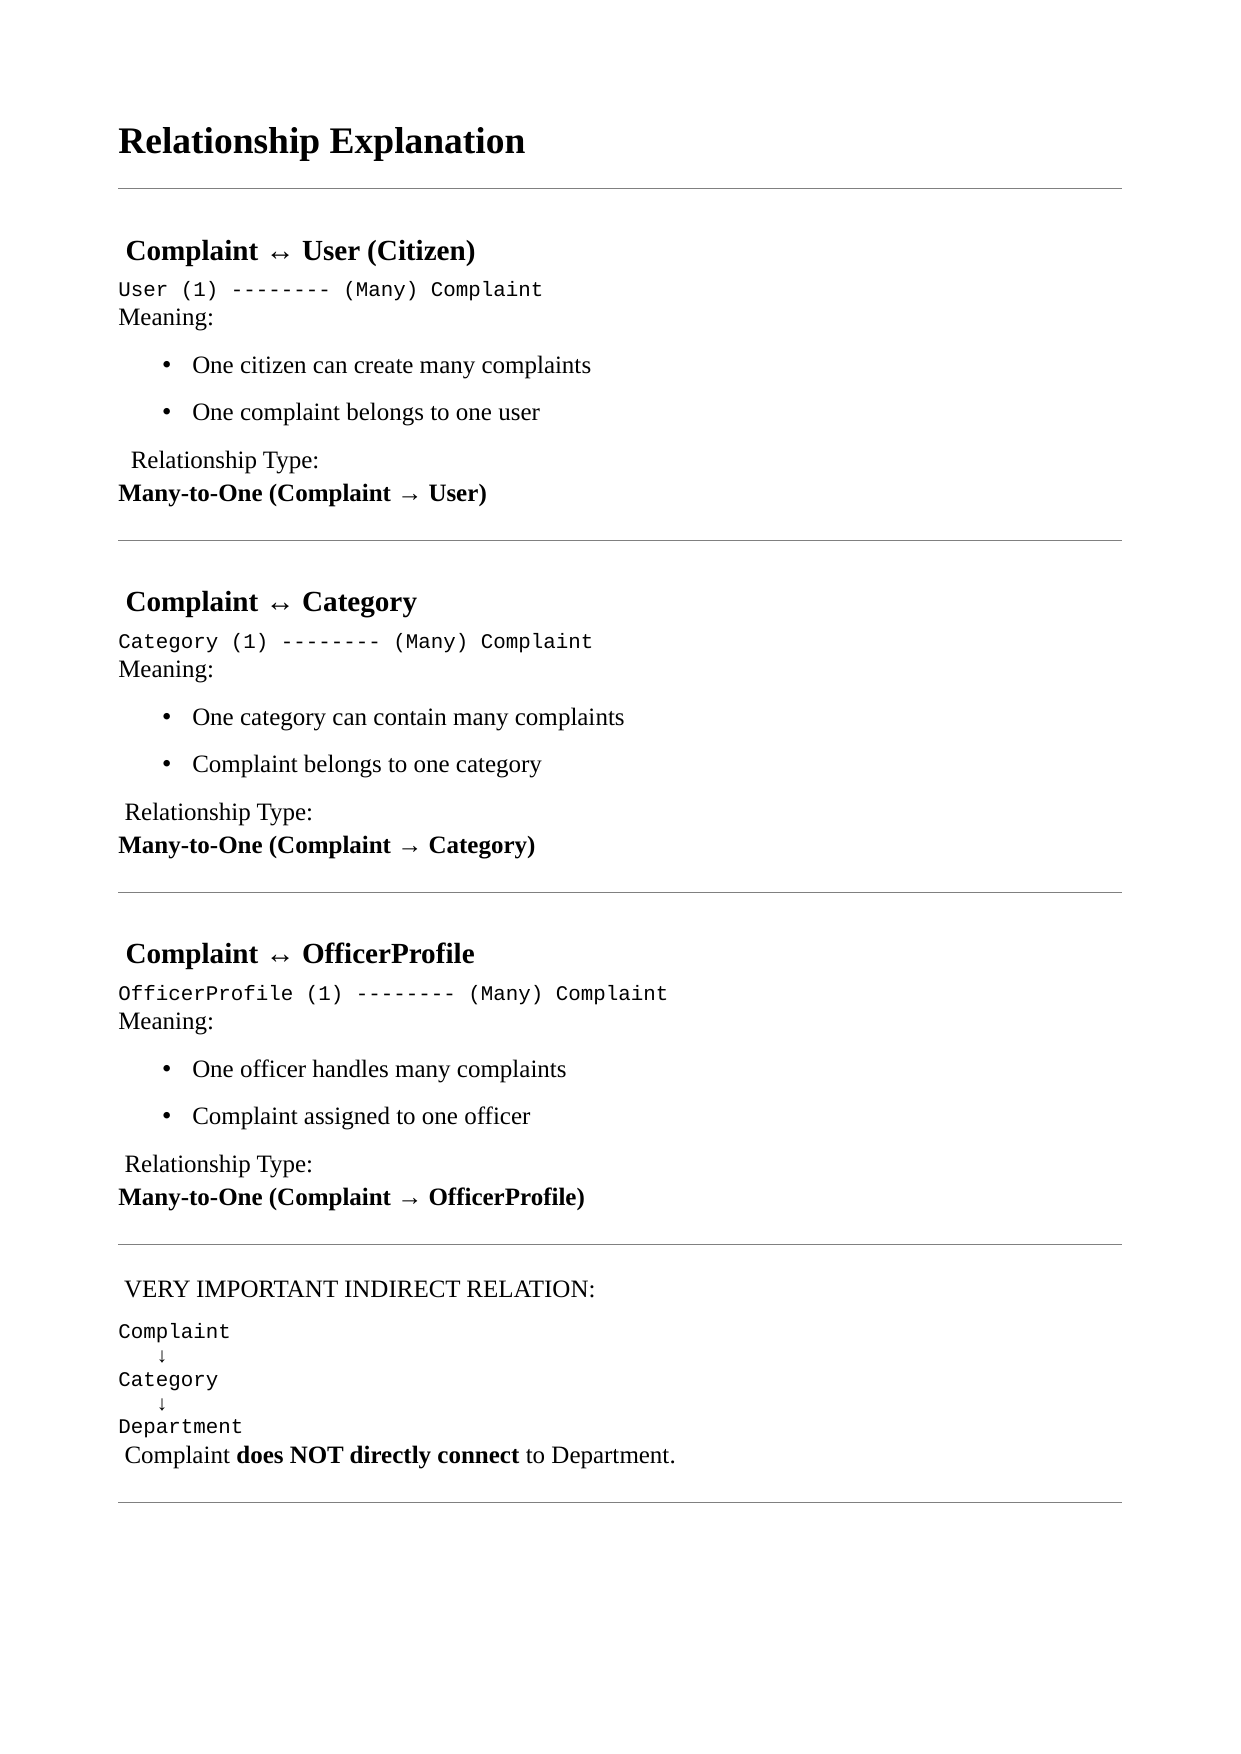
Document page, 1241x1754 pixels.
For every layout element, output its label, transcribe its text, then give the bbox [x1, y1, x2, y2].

subtitle Complaint ↔ Category [118, 584, 1122, 618]
text Relationship Type: Many-to-One (Complaint → User) [118, 445, 1122, 507]
list One category can contain many complaints [162, 702, 1122, 731]
text Complaint [118, 1322, 1122, 1345]
list Complaint belongs to one category [162, 749, 1122, 778]
text Relationship Type: Many-to-One (Complaint → OfficerProfile) [118, 1149, 1122, 1211]
text Meaning: [118, 1006, 1122, 1035]
text Meaning: [118, 654, 1122, 683]
text Complaint does NOT directly connect to Department. [118, 1440, 1122, 1468]
text Department [118, 1416, 1122, 1440]
text Meaning: [118, 302, 1122, 331]
text OfficerProfile (1) -------- (Many) Complaint [118, 983, 1122, 1006]
subtitle Complaint ↔ OfficerProfile [118, 937, 1122, 970]
text ↓ [118, 1345, 1122, 1369]
list One citizen can create many complaints [162, 350, 1122, 379]
text Category [118, 1369, 1122, 1392]
text ↓ [118, 1392, 1122, 1416]
subtitle Relationship Explanation [118, 118, 1122, 161]
text Category (1) -------- (Many) Complaint [118, 631, 1122, 654]
text VERY IMPORTANT INDIRECT RELATION: [118, 1274, 1122, 1303]
list Complaint assigned to one officer [162, 1101, 1122, 1130]
list One complaint belongs to one user [162, 397, 1122, 426]
subtitle Complaint ↔ User (Citizen) [118, 233, 1122, 266]
text User (1) -------- (Many) Complaint [118, 279, 1122, 302]
text Relationship Type: Many-to-One (Complaint → Category) [118, 797, 1122, 859]
list One officer handles many complaints [162, 1054, 1122, 1083]
